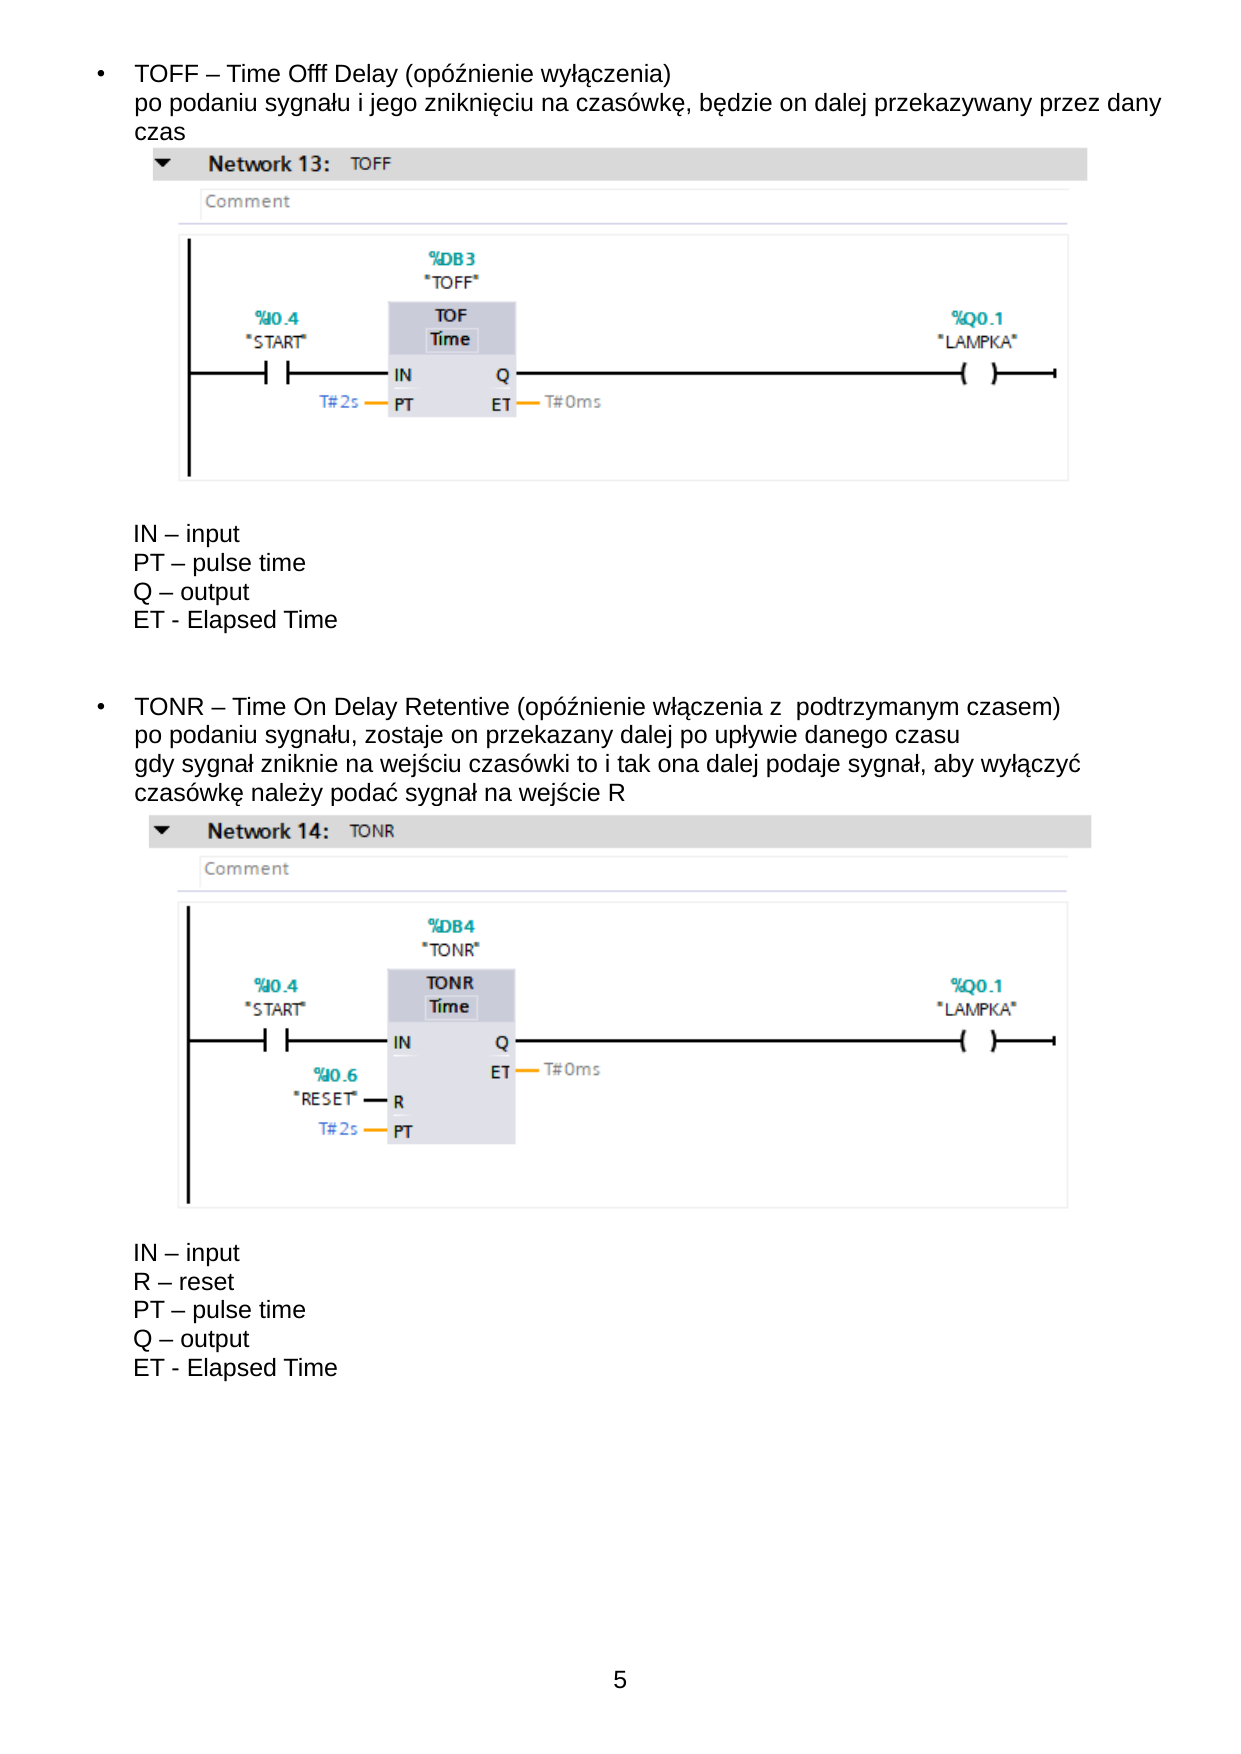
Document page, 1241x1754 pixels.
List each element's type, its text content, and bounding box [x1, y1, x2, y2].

text Q – output [59, 1324, 1181, 1353]
list TONR – Time On Delay Retentive (opóźnienie włączenia z podtrzymanym czasem) po podaniu sygnału, zostaje on przekazany dalej po upływie danego czasu gdy sygnał zniknie na wejściu czasówki to i tak ona dalej podaje sygnał, aby wyłączyć czasówkę należy podać sygnał na wejście R [97, 692, 1181, 807]
text IN – input [59, 519, 1181, 548]
text ET - Elapsed Time [59, 605, 1181, 634]
picture [152, 145, 1088, 491]
picture [148, 806, 1092, 1215]
text IN – input [59, 1238, 1181, 1267]
text PT – pulse time [59, 548, 1181, 577]
text Q – output [59, 577, 1181, 605]
text R – reset [59, 1267, 1181, 1296]
list TOFF – Time Offf Delay (opóźnienie wyłączenia) po podaniu sygnału i jego zniknięciu na czasówkę, będzie on dalej przekazywany przez dany czas [97, 59, 1181, 145]
text PT – pulse time [59, 1296, 1181, 1324]
text ET - Elapsed Time [59, 1353, 1181, 1382]
